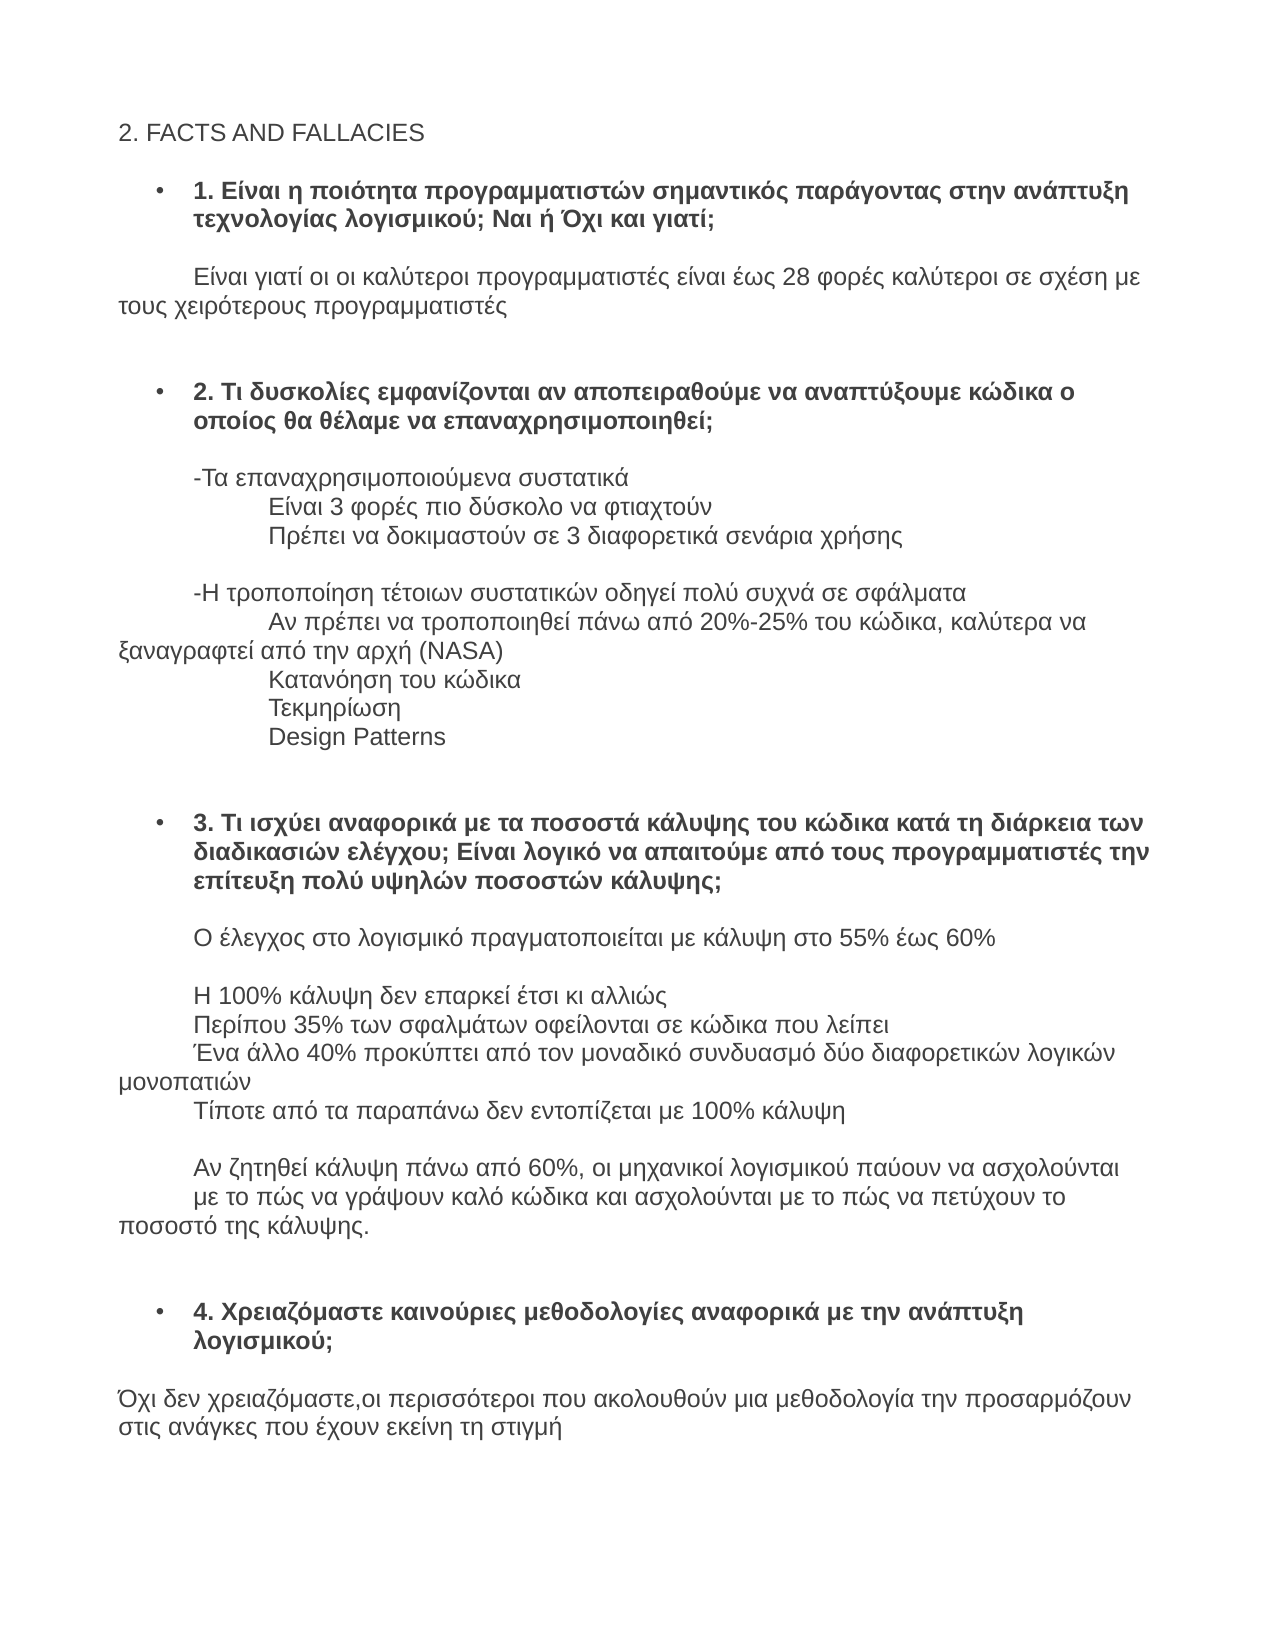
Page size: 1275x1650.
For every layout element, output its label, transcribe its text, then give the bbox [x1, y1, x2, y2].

text Ένα άλλο 40% προκύπτει από τον μοναδικό συνδυασμό δύο διαφορετικών λογικών μονοπατιών [118, 1038, 1157, 1096]
text Είναι 3 φορές πιο δύσκολο να φτιαχτούν [118, 492, 1157, 521]
text Αν ζητηθεί κάλυψη πάνω από 60%, οι μηχανικοί λογισμικού παύουν να ασχολούνται [118, 1153, 1157, 1182]
text -Τα επαναχρησιμοποιούμενα συστατικά [118, 463, 1157, 492]
list 3. Τι ισχύει αναφορικά με τα ποσοστά κάλυψης του κώδικα κατά τη διάρκεια των διαδικασιών ελέγχου; Είναι λογικό να απαιτούμε από τους προγραμματιστές την επίτευξη πολύ υψηλών ποσοστών κάλυψης; [156, 808, 1157, 895]
list 1. Είναι η ποιότητα προγραμματιστών σημαντικός παράγοντας στην ανάπτυξη τεχνολογίας λογισμικού; Ναι ή Όχι και γιατί; [156, 176, 1157, 233]
text Περίπου 35% των σφαλμάτων οφείλονται σε κώδικα που λείπει [118, 1010, 1157, 1038]
text Η 100% κάλυψη δεν επαρκεί έτσι κι αλλιώς [118, 981, 1157, 1010]
list 2. Τι δυσκολίες εμφανίζονται αν αποπειραθούμε να αναπτύξουμε κώδικα ο οποίος θα θέλαμε να επαναχρησιμοποιηθεί; [156, 377, 1157, 434]
text Τεκμηρίωση [118, 693, 1157, 722]
text Κατανόηση του κώδικα [118, 664, 1157, 693]
list 4. Χρειαζόμαστε καινούριες μεθοδολογίες αναφορικά με την ανάπτυξη λογισμικού; [156, 1297, 1157, 1355]
text Τίποτε από τα παραπάνω δεν εντοπίζεται με 100% κάλυψη [118, 1096, 1157, 1125]
text Design Patterns [118, 722, 1157, 751]
text Όχι δεν χρειαζόμαστε,οι περισσότεροι που ακολουθούν μια μεθοδολογία την προσαρμόζουν στις ανάγκες που έχουν εκείνη τη στιγμή [118, 1383, 1157, 1441]
text Αν πρέπει να τροποποιηθεί πάνω από 20%-25% του κώδικα, καλύτερα να ξαναγραφτεί από την αρχή (NASA) [118, 607, 1157, 664]
text Είναι γιατί οι oι καλύτεροι προγραμματιστές είναι έως 28 φορές καλύτεροι σε σχέση με τους χειρότερους προγραμματιστές [118, 262, 1157, 319]
text -Η τροποποίηση τέτοιων συστατικών οδηγεί πολύ συχνά σε σφάλματα [118, 578, 1157, 607]
text 2. FACTS AND FALLACIES [118, 118, 1157, 147]
text Πρέπει να δοκιμαστούν σε 3 διαφορετικά σενάρια χρήσης [118, 521, 1157, 549]
text Ο έλεγχος στο λογισμικό πραγματοποιείται με κάλυψη στο 55% έως 60% [118, 923, 1157, 952]
text με το πώς να γράψουν καλό κώδικα και ασχολούνται με το πώς να πετύχουν το ποσοστό της κάλυψης. [118, 1182, 1157, 1240]
